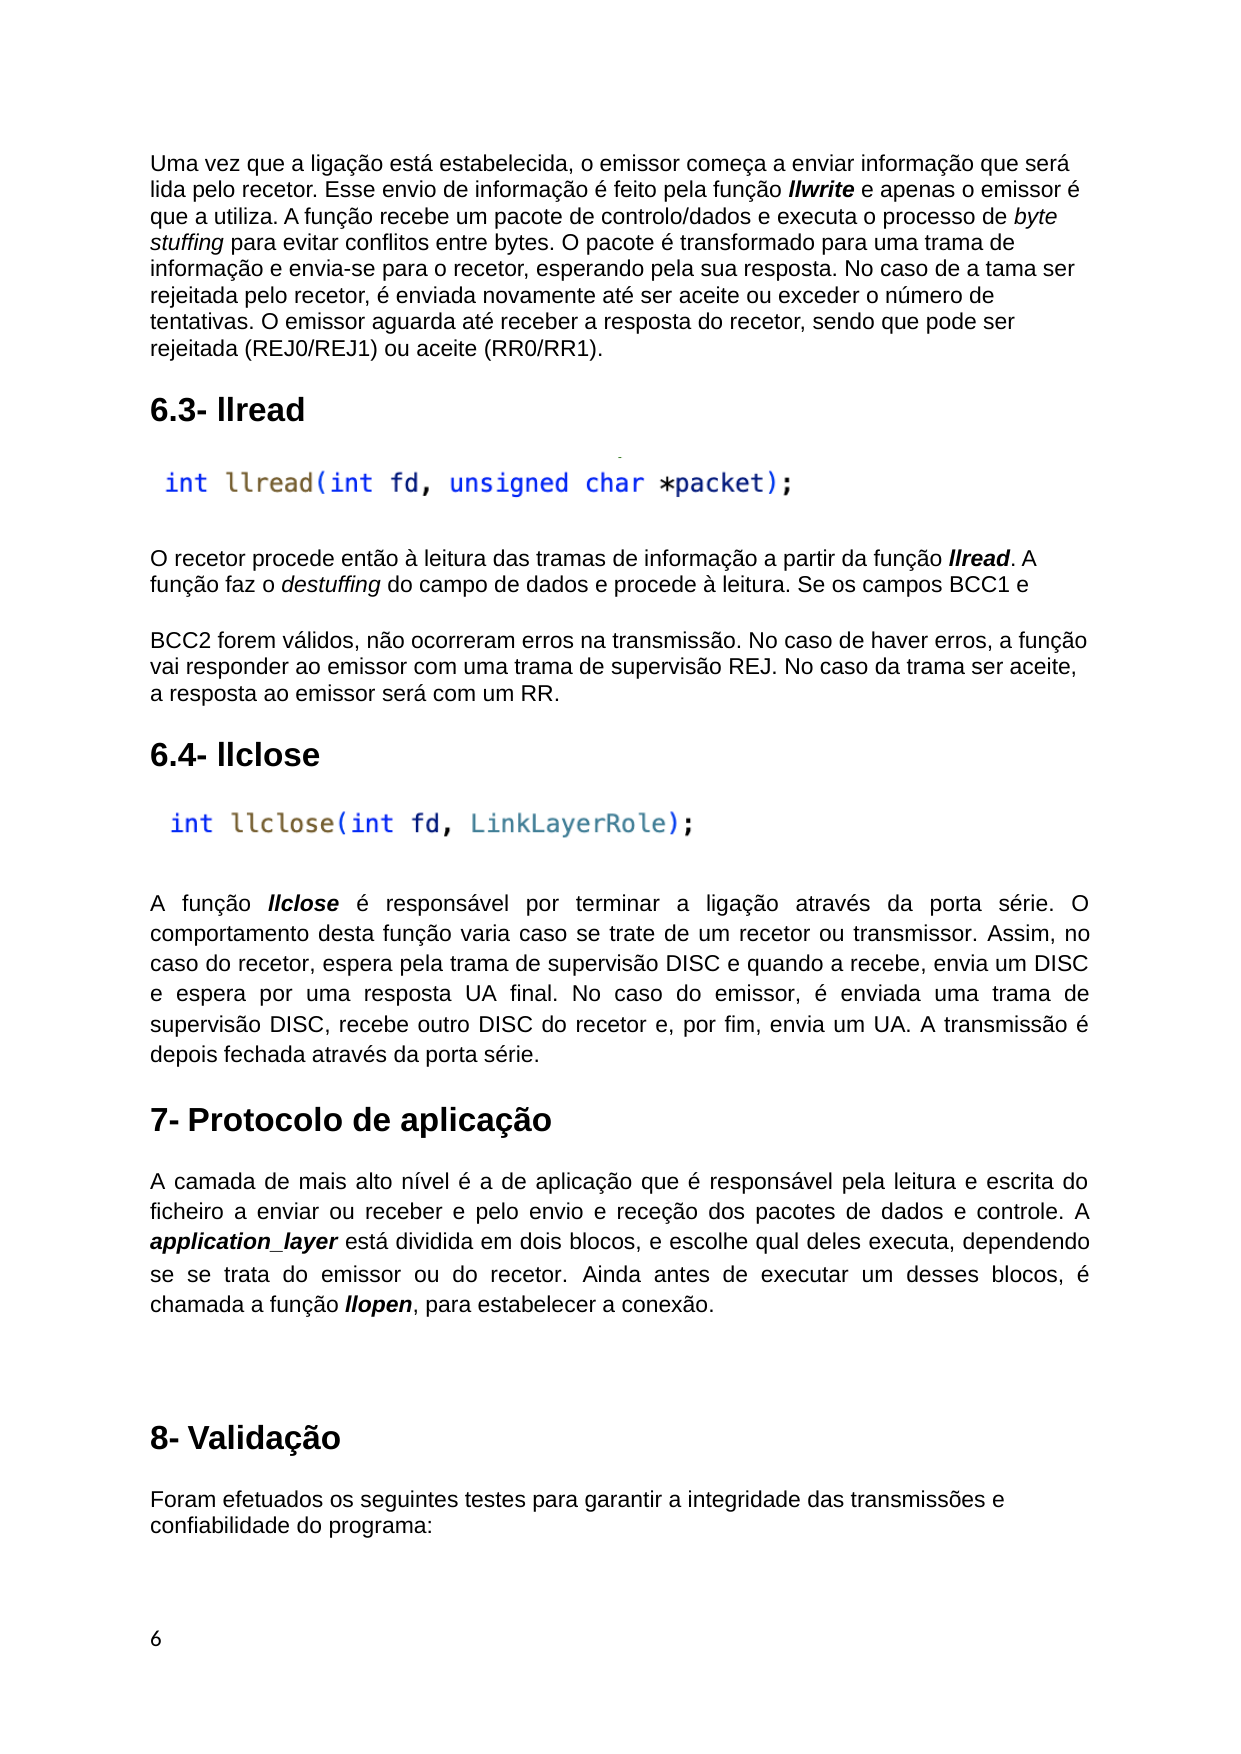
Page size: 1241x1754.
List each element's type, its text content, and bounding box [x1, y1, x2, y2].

subtitle BCC2 forem válidos, não ocorreram erros na transmissão. No caso de haver erros, a função vai responder ao emissor com uma trama de supervisão REJ. No caso da trama ser aceite, a resposta ao emissor será com um RR. [150, 627, 1090, 706]
text A função llclose é responsável por terminar a ligação através da porta série. O comportamento desta função varia caso se trate de um recetor ou transmissor. Assim, no caso do recetor, espera pela trama de supervisão DISC e quando a recebe, envia um DISC e espera por uma resposta UA final. No caso do emissor, é enviada uma trama de supervisão DISC, recebe outro DISC do recetor e, por fim, envia um UA. A transmissão é depois fechada através da porta série. [150, 889, 1090, 1067]
picture [150, 802, 732, 851]
subtitle 6.3- llread [150, 390, 1090, 428]
subtitle 6.4- llclose [150, 735, 1090, 774]
picture [150, 457, 821, 516]
subtitle Foram efetuados os seguintes testes para garantir a integridade das transmissões e confiabilidade do programa: [150, 1486, 1090, 1539]
subtitle Validação [150, 1418, 1090, 1457]
subtitle Uma vez que a ligação está estabelecida, o emissor começa a enviar informação que será lida pelo recetor. Esse envio de informação é feito pela função llwrite e apenas o emissor é que a utiliza. A função recebe um pacote de controlo/dados e executa o processo de byte stuffing para evitar conflitos entre bytes. O pacote é transformado para uma trama de informação e envia-se para o recetor, esperando pela sua resposta. No caso de a tama ser rejeitada pelo recetor, é enviada novamente até ser aceite ou exceder o número de tentativas. O emissor aguarda até receber a resposta do recetor, sendo que pode ser rejeitada (REJ0/REJ1) ou aceite (RR0/RR1). [150, 150, 1090, 361]
subtitle O recetor procede então à leitura das tramas de informação a partir da função llread. A função faz o destuffing do campo de dados e procede à leitura. Se os campos BCC1 e [150, 545, 1090, 598]
subtitle Protocolo de aplicação [150, 1100, 1090, 1138]
text A camada de mais alto nível é a de aplicação que é responsável pela leitura e escrita do ficheiro a enviar ou receber e pelo envio e receção dos pacotes de dados e controle. A application_layer está dividida em dois blocos, e escolhe qual deles executa, dependendo se se trata do emissor ou do recetor. Ainda antes de executar um desses blocos, é chamada a função llopen, para estabelecer a conexão. [150, 1168, 1090, 1318]
